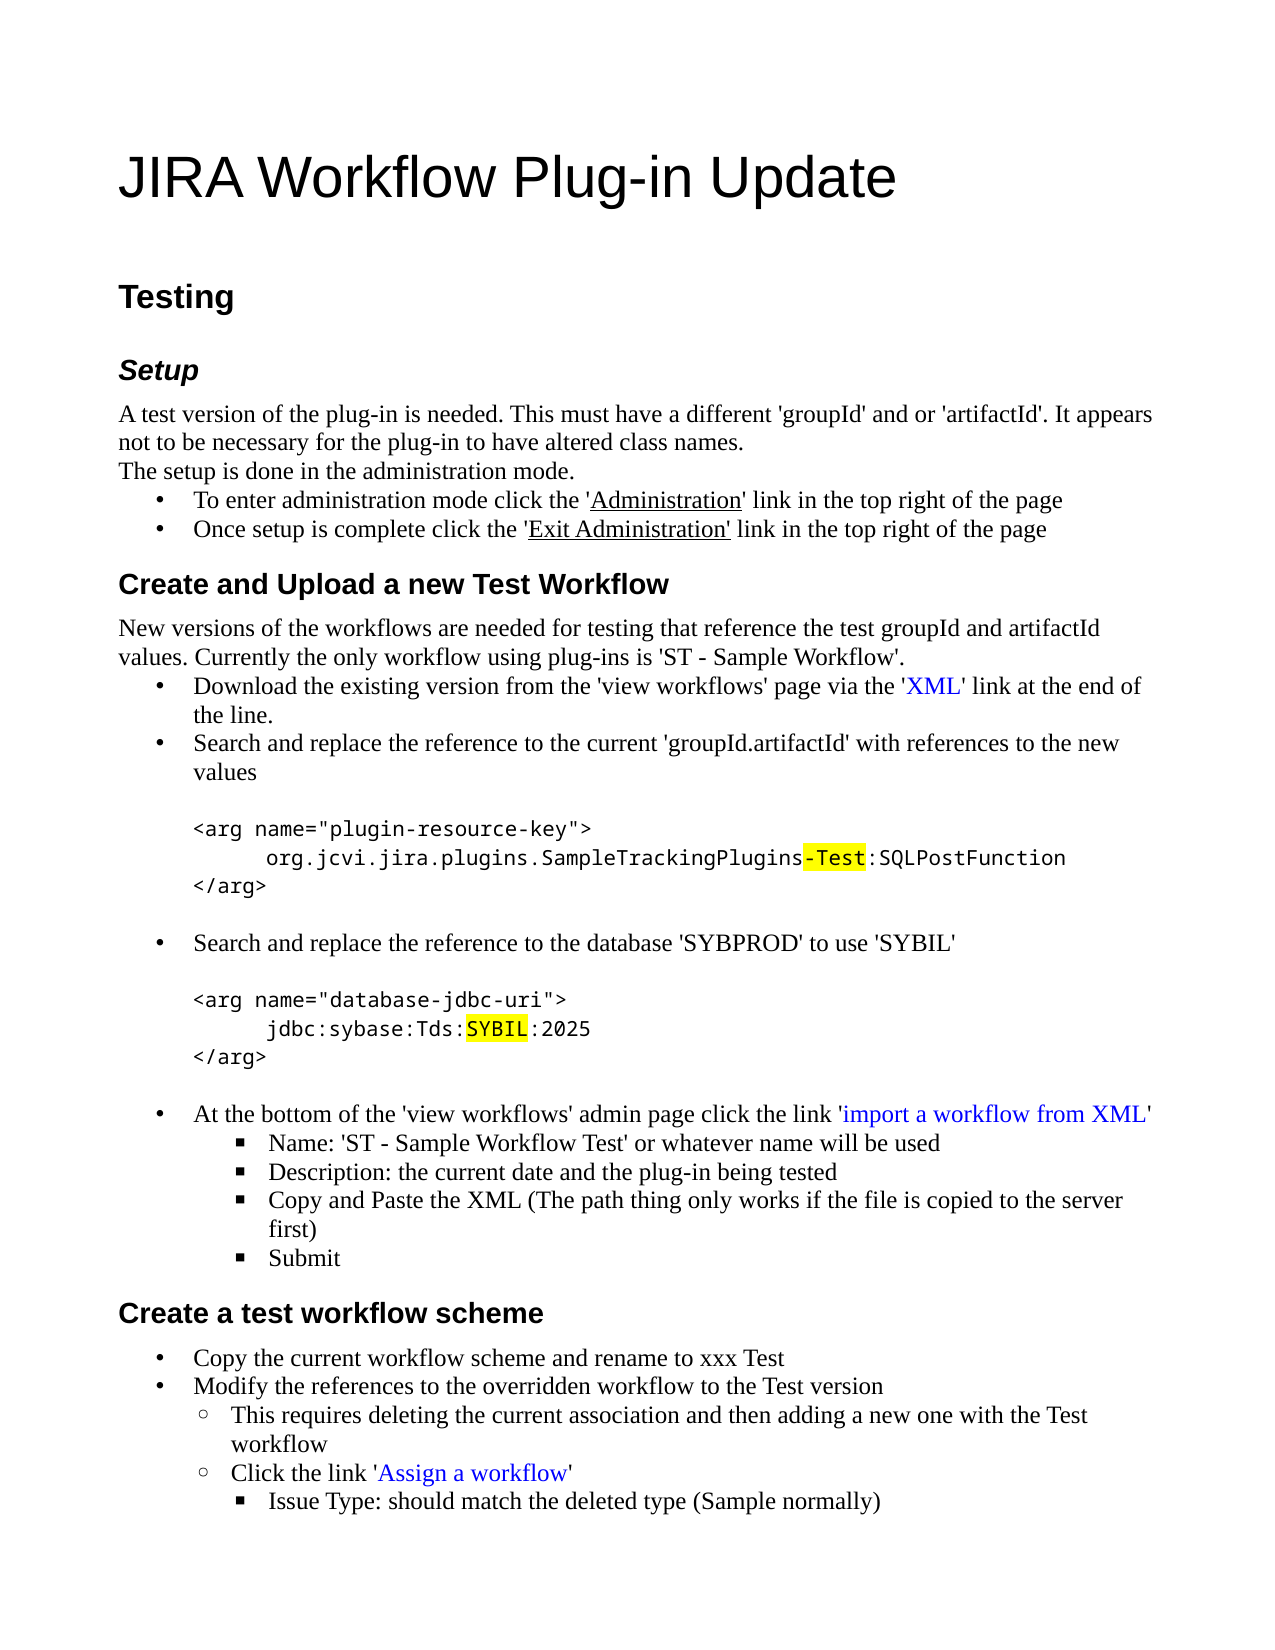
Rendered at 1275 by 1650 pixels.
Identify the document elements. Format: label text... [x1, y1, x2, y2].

text </arg> [192, 1042, 1157, 1071]
list Search and replace the reference to the current 'groupId.artifactId' with references to the new values [156, 728, 1157, 786]
list Search and replace the reference to the database 'SYBPROD' to use 'SYBIL' [156, 928, 1157, 957]
text A test version of the plug-in is needed. This must have a different 'groupId' and or 'artifactId'. It appears not to be necessary for the plug-in to have altered class names. [118, 399, 1157, 456]
list Copy the current workflow scheme and rename to xxx Test [156, 1343, 1157, 1371]
list To enter administration mode click the 'Administration' link in the top right of the page [156, 485, 1157, 514]
list Copy and Paste the XML (The path thing only works if the file is copied to the server first) [231, 1185, 1157, 1243]
subtitle Testing [118, 276, 1157, 315]
list Click the link 'Assign a workflow' [193, 1458, 1157, 1486]
text org.jcvi.jira.plugins.SampleTrackingPlugins-Test:SQLPostFunction [192, 843, 1157, 871]
list Name: 'ST - Sample Workflow Test' or whatever name will be used [231, 1128, 1157, 1157]
list Once setup is complete click the 'Exit Administration' link in the top right of the page [156, 514, 1157, 542]
subtitle JIRA Workflow Plug-in Update [118, 143, 1157, 210]
subtitle Setup [118, 353, 1157, 386]
list At the bottom of the 'view workflows' admin page click the link 'import a workflow from XML' [156, 1099, 1157, 1128]
list Issue Type: should match the deleted type (Sample normally) [231, 1486, 1157, 1515]
text <arg name="plugin-resource-key"> [192, 814, 1157, 843]
subtitle Create a test workflow scheme [118, 1297, 1157, 1330]
subtitle Create and Upload a new Test Workflow [118, 567, 1157, 601]
list Modify the references to the overridden workflow to the Test version [156, 1371, 1157, 1400]
text jdbc:sybase:Tds:SYBIL:2025 [192, 1014, 1157, 1042]
list Download the existing version from the 'view workflows' page via the 'XML' link at the end of the line. [156, 671, 1157, 728]
list Description: the current date and the plug-in being tested [231, 1157, 1157, 1185]
list Submit [231, 1243, 1157, 1272]
text </arg> [192, 871, 1157, 900]
list This requires deleting the current association and then adding a new one with the Test workflow [193, 1400, 1157, 1458]
text New versions of the workflows are needed for testing that reference the test groupId and artifactId values. Currently the only workflow using plug-ins is 'ST - Sample Workflow'. [118, 613, 1157, 671]
text <arg name="database-jdbc-uri"> [192, 985, 1157, 1014]
text The setup is done in the administration mode. [118, 456, 1157, 485]
